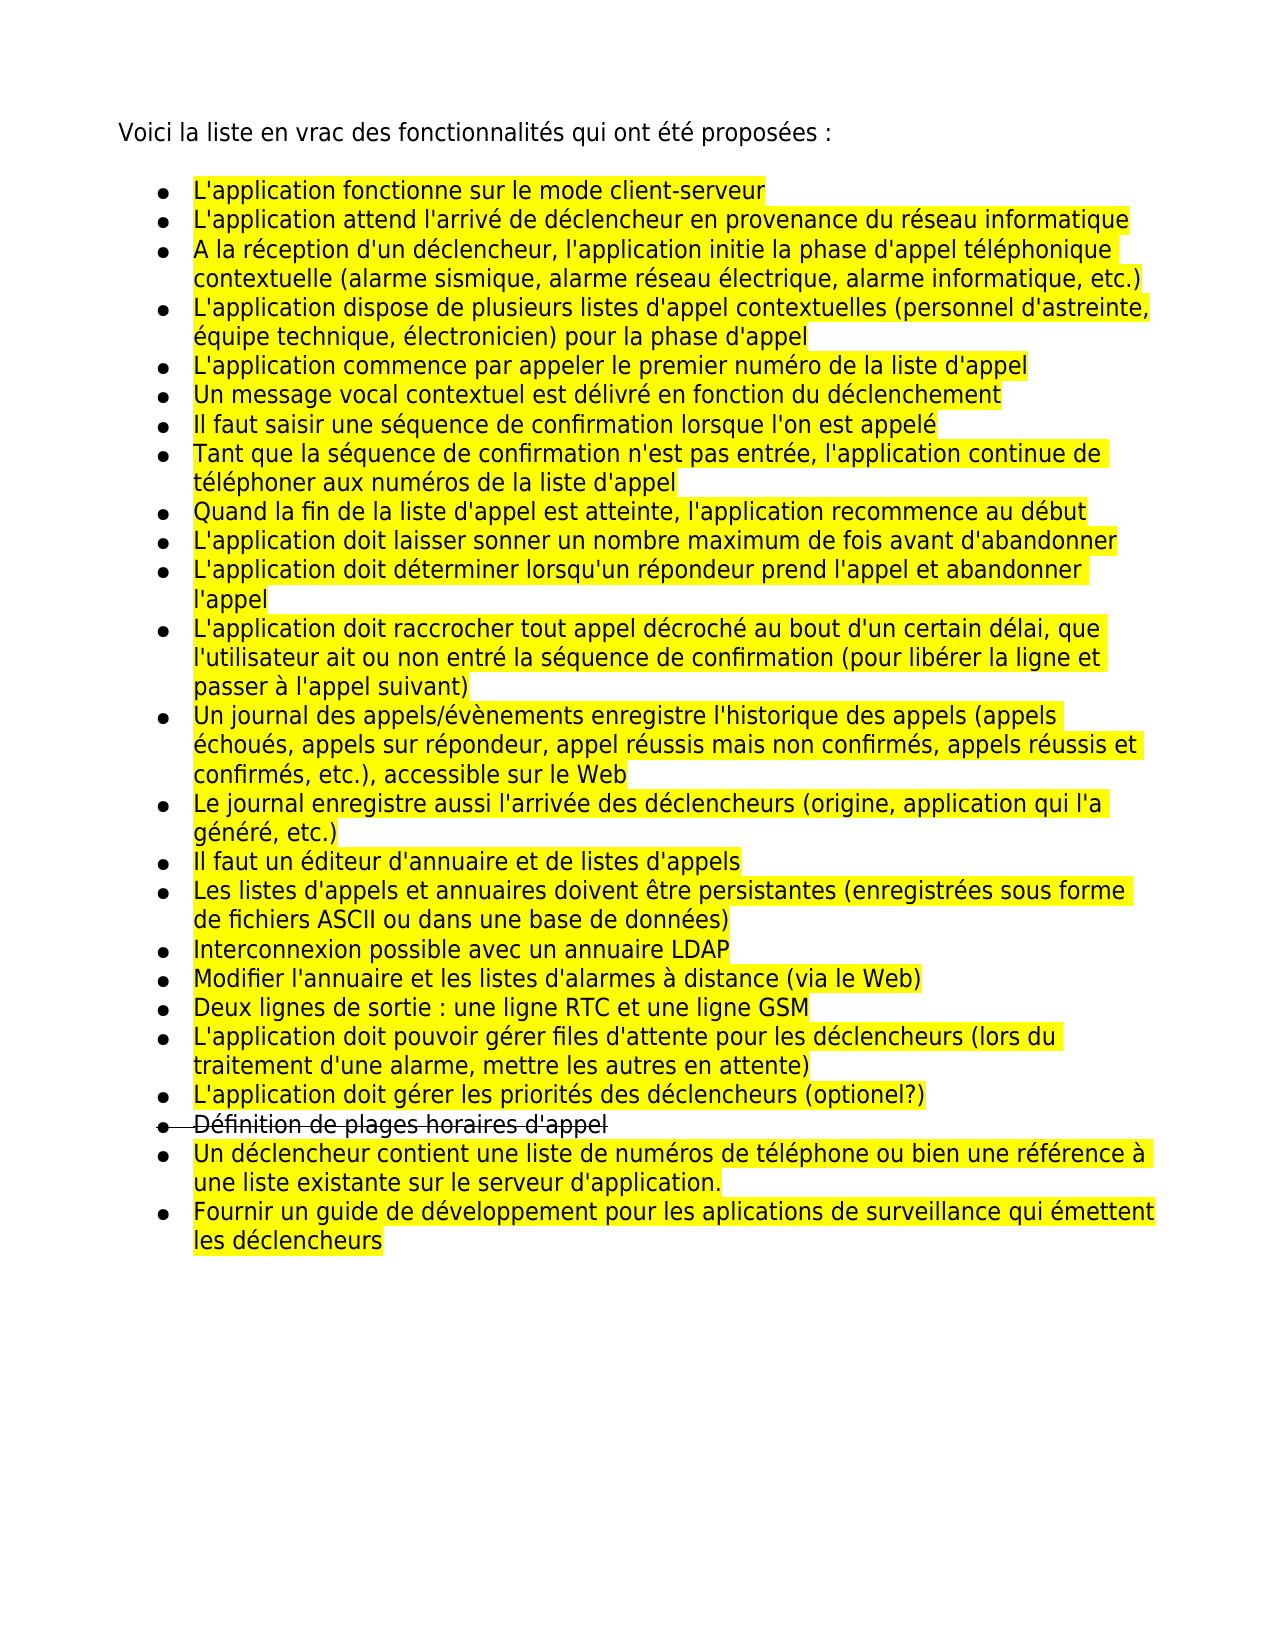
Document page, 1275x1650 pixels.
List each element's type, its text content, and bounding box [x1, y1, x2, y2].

list Tant que la séquence de confirmation n'est pas entrée, l'application continue de téléphoner aux numéros de la liste d'appel [156, 439, 1157, 497]
text Voici la liste en vrac des fonctionnalités qui ont été proposées : [118, 118, 1157, 147]
list L'application doit laisser sonner un nombre maximum de fois avant d'abandonner [156, 526, 1157, 556]
list L'application attend l'arrivé de déclencheur en provenance du réseau informatique [156, 206, 1157, 235]
list L'application doit pouvoir gérer files d'attente pour les déclencheurs (lors du traitement d'une alarme, mettre les autres en attente) [156, 1022, 1157, 1081]
list Définition de plages horaires d'appel [156, 1110, 1157, 1139]
list Interconnexion possible avec un annuaire LDAP [156, 935, 1157, 964]
list Un journal des appels/évènements enregistre l'historique des appels (appels échoués, appels sur répondeur, appel réussis mais non confirmés, appels réussis et confirmés, etc.), accessible sur le Web [156, 701, 1157, 789]
list L'application fonctionne sur le mode client-serveur [156, 176, 1157, 206]
list A la réception d'un déclencheur, l'application initie la phase d'appel téléphonique contextuelle (alarme sismique, alarme réseau électrique, alarme informatique, etc.) [156, 235, 1157, 293]
list Modifier l'annuaire et les listes d'alarmes à distance (via le Web) [156, 964, 1157, 993]
list Le journal enregistre aussi l'arrivée des déclencheurs (origine, application qui l'a généré, etc.) [156, 789, 1157, 847]
list Il faut saisir une séquence de confirmation lorsque l'on est appelé [156, 410, 1157, 439]
list L'application commence par appeler le premier numéro de la liste d'appel [156, 351, 1157, 381]
list Deux lignes de sortie : une ligne RTC et une ligne GSM [156, 993, 1157, 1022]
list L'application doit déterminer lorsqu'un répondeur prend l'appel et abandonner l'appel [156, 556, 1157, 614]
list L'application dispose de plusieurs listes d'appel contextuelles (personnel d'astreinte, équipe technique, électronicien) pour la phase d'appel [156, 293, 1157, 351]
list Fournir un guide de développement pour les aplications de surveillance qui émettent les déclencheurs [156, 1197, 1157, 1256]
list L'application doit raccrocher tout appel décroché au bout d'un certain délai, que l'utilisateur ait ou non entré la séquence de confirmation (pour libérer la ligne et passer à l'appel suivant) [156, 614, 1157, 701]
list L'application doit gérer les priorités des déclencheurs (optionel?) [156, 1081, 1157, 1110]
list Les listes d'appels et annuaires doivent être persistantes (enregistrées sous forme de fichiers ASCII ou dans une base de données) [156, 876, 1157, 935]
list Un message vocal contextuel est délivré en fonction du déclenchement [156, 381, 1157, 410]
list Il faut un éditeur d'annuaire et de listes d'appels [156, 847, 1157, 876]
list Quand la fin de la liste d'appel est atteinte, l'application recommence au début [156, 497, 1157, 526]
list Un déclencheur contient une liste de numéros de téléphone ou bien une référence à une liste existante sur le serveur d'application. [156, 1139, 1157, 1197]
